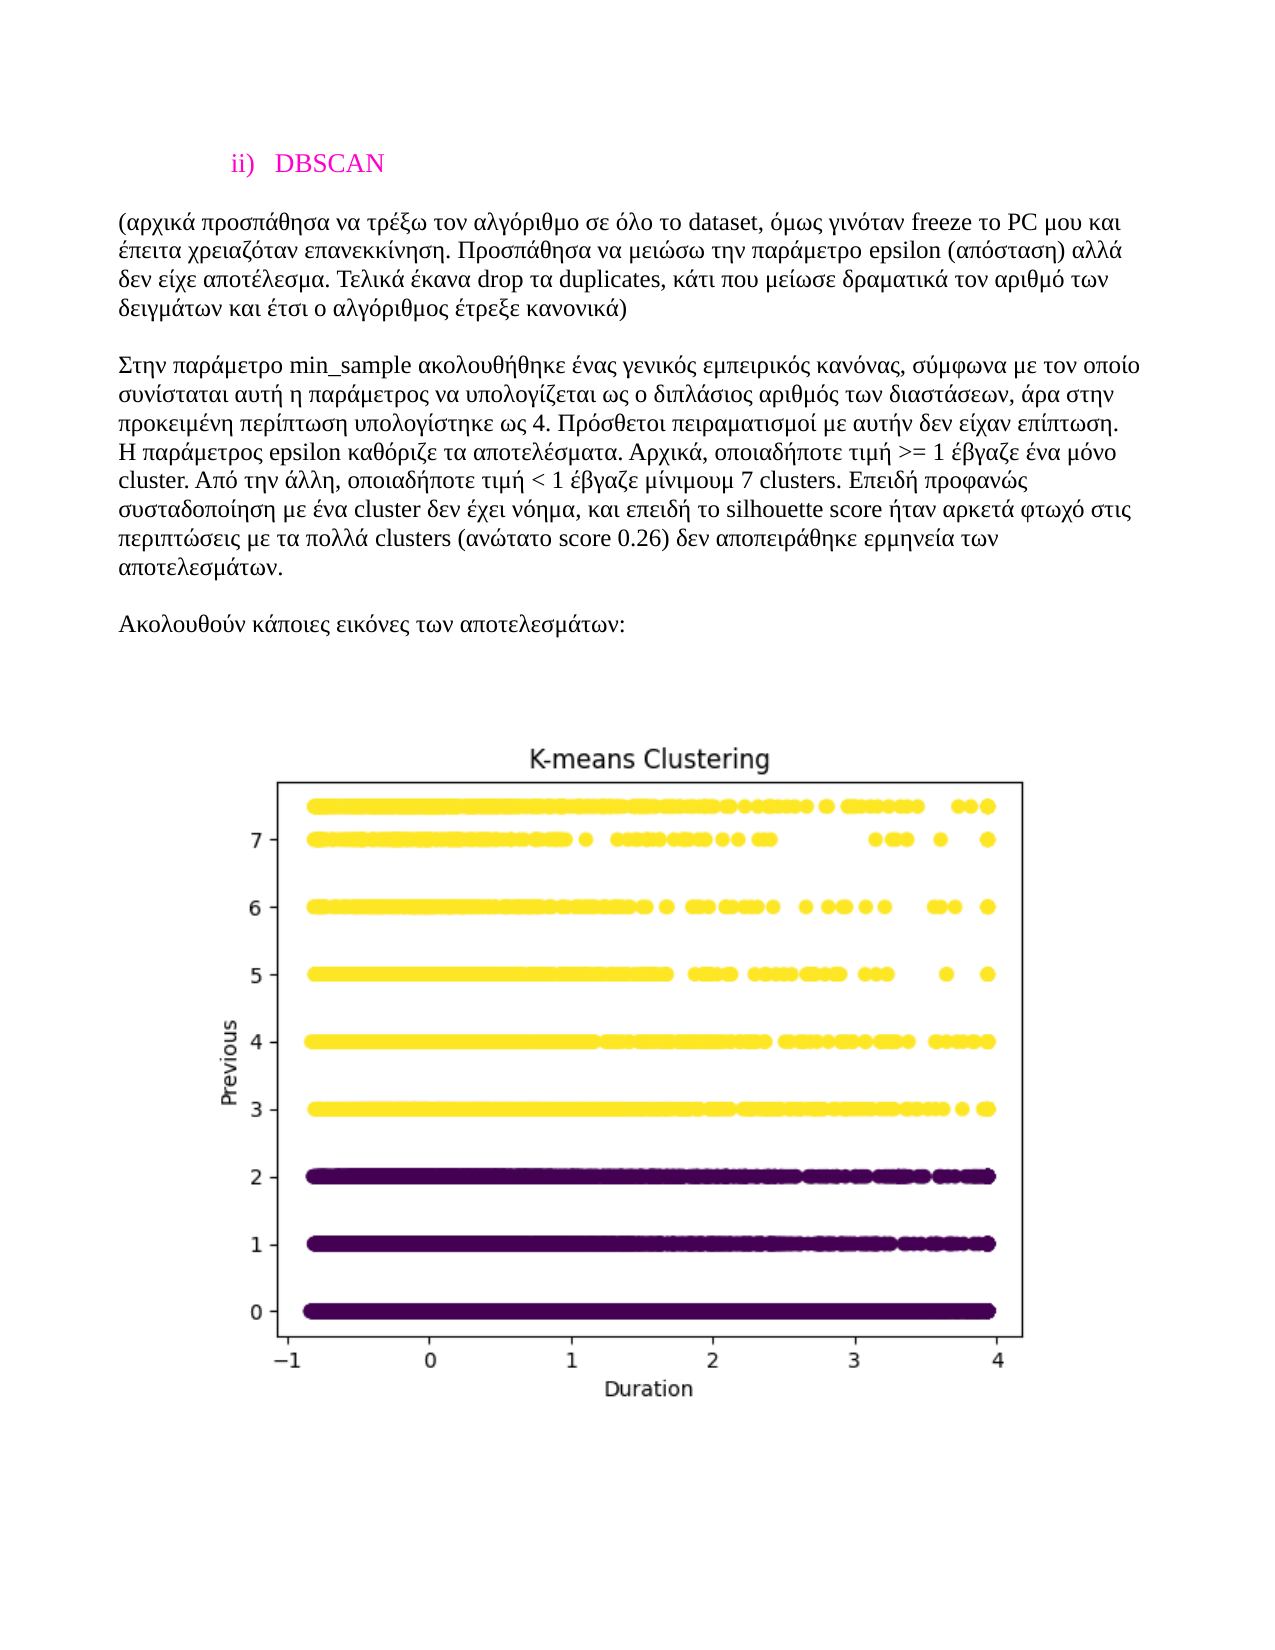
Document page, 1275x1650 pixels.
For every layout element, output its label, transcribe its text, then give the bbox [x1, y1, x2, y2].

picture [157, 695, 1118, 1416]
list DBSCAN [231, 147, 1157, 178]
text (αρχικά προσπάθησα να τρέξω τον αλγόριθμο σε όλο το dataset, όμως γινόταν freeze το PC μου και έπειτα χρειαζόταν επανεκκίνηση. Προσπάθησα να μειώσω την παράμετρο epsilon (απόσταση) αλλά δεν είχε αποτέλεσμα. Τελικά έκανα drop τα duplicates, κάτι που μείωσε δραματικά τον αριθμό των δειγμάτων και έτσι ο αλγόριθμος έτρεξε κανονικά) [118, 207, 1157, 322]
text Η παράμετρος epsilon καθόριζε τα αποτελέσματα. Αρχικά, οποιαδήποτε τιμή >= 1 έβγαζε ένα μόνο cluster. Aπό την άλλη, οποιαδήποτε τιμή < 1 έβγαζε μίνιμουμ 7 clusters. Επειδή προφανώς συσταδοποίηση με ένα cluster δεν έχει νόημα, και επειδή το silhouette score ήταν αρκετά φτωχό στις περιπτώσεις με τα πολλά clusters (ανώτατο score 0.26) δεν αποπειράθηκε ερμηνεία των αποτελεσμάτων. [118, 437, 1157, 581]
text Στην παράμετρο min_sample ακολουθήθηκε ένας γενικός εμπειρικός κανόνας, σύμφωνα με τον οποίο συνίσταται αυτή η παράμετρος να υπολογίζεται ως ο διπλάσιος αριθμός των διαστάσεων, άρα στην προκειμένη περίπτωση υπολογίστηκε ως 4. Πρόσθετοι πειραματισμοί με αυτήν δεν είχαν επίπτωση. [118, 351, 1157, 437]
text Ακολουθούν κάποιες εικόνες των αποτελεσμάτων: [118, 609, 1157, 638]
